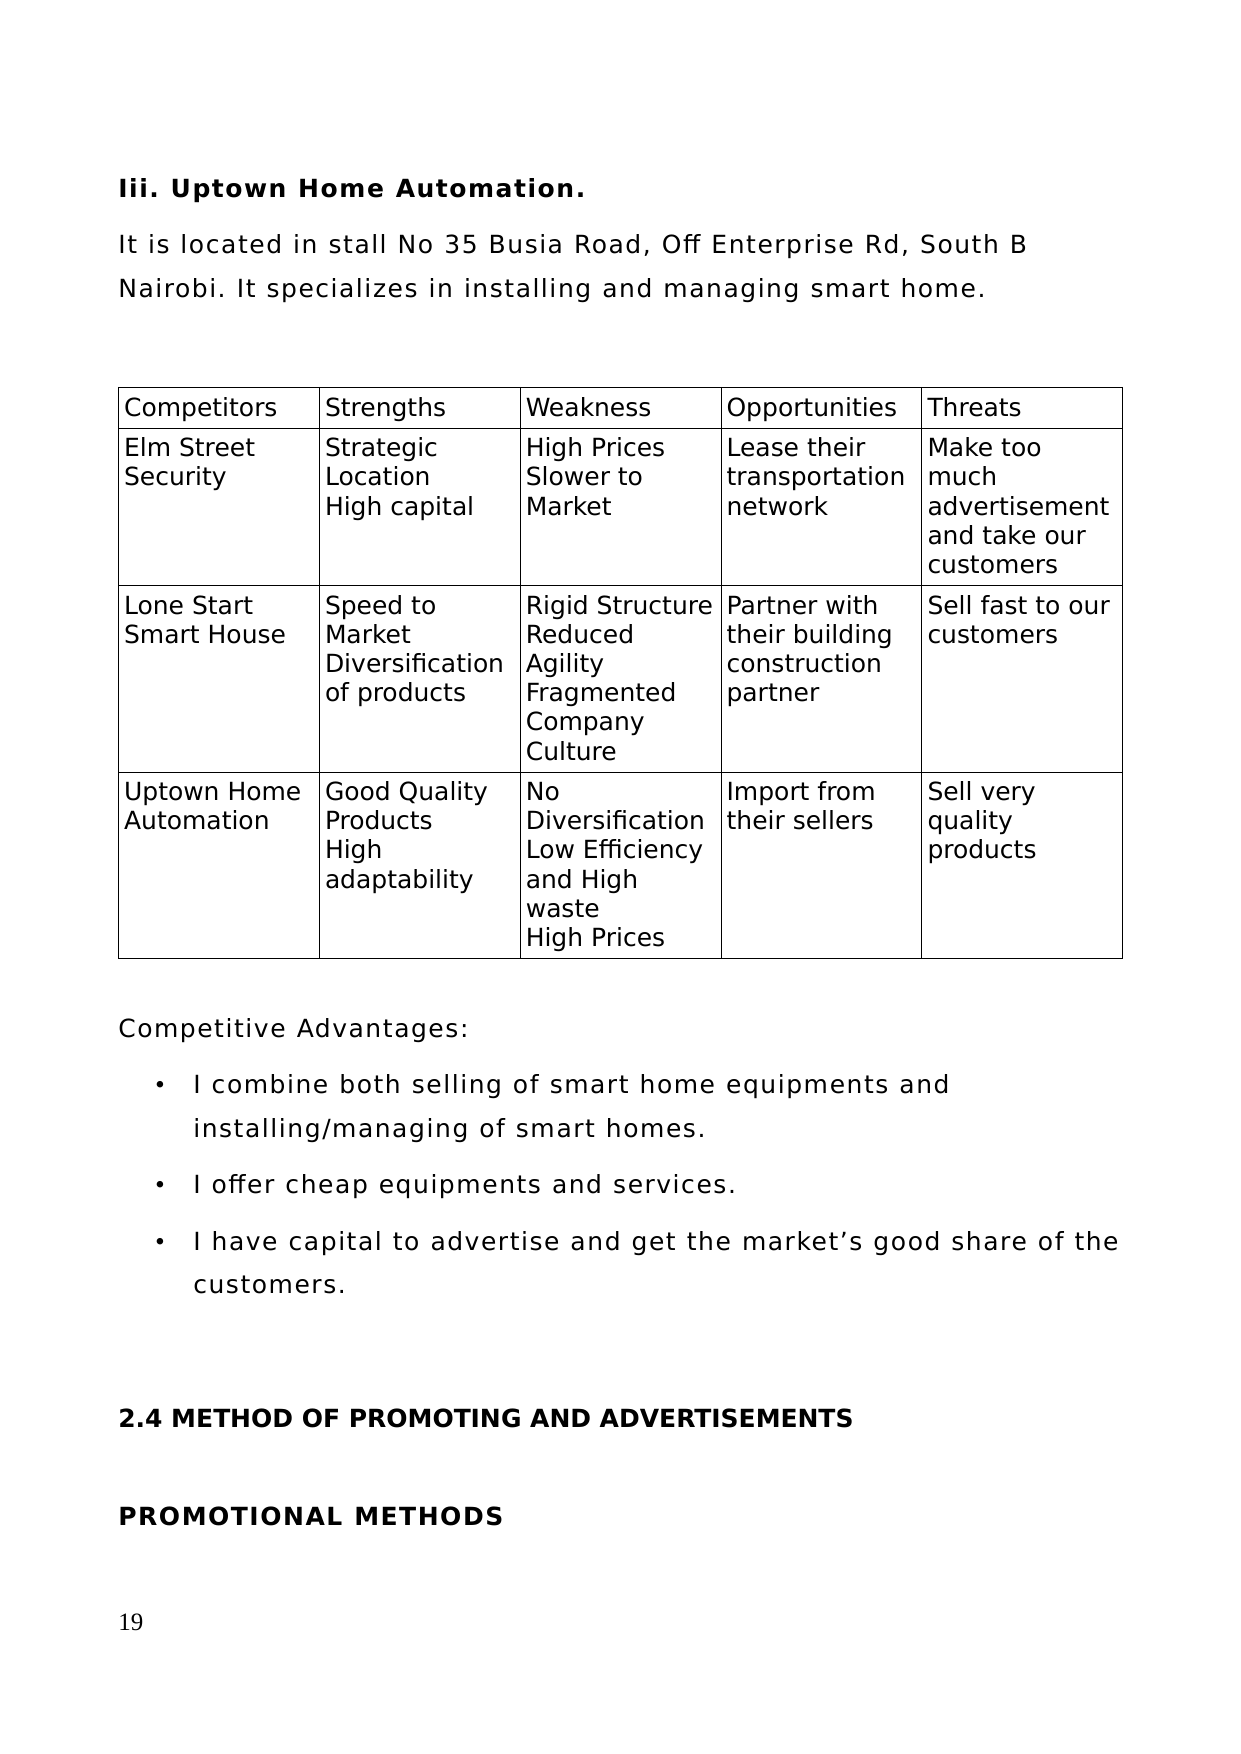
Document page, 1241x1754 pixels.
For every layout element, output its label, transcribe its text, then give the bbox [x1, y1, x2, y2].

text It is located in stall No 35 Busia Road, Off Enterprise Rd, South B Nairobi. It specializes in installing and managing smart home. [118, 231, 1122, 303]
table_cell Lone Start Smart House [119, 586, 319, 772]
list I combine both selling of smart home equipments and installing/managing of smart homes. [156, 1071, 1122, 1144]
table_cell Partner with their building construction partner [722, 586, 921, 772]
table_cell No Diversification Low Efficiency and High waste High Prices [521, 773, 721, 958]
table_cell Rigid Structure Reduced Agility Fragmented Company Culture [521, 586, 721, 772]
table_cell Uptown Home Automation [119, 773, 319, 958]
list I have capital to advertise and get the market’s good share of the customers. [156, 1227, 1122, 1300]
table_header Strengths [320, 388, 520, 428]
table_header Competitors [119, 388, 319, 428]
table_cell Import from their sellers [722, 773, 921, 958]
table_cell High Prices Slower to Market [521, 429, 721, 585]
table_cell Elm Street Security [119, 429, 319, 585]
table_cell Sell fast to our customers [922, 586, 1122, 772]
table_cell Make too much advertisement and take our customers [922, 429, 1122, 585]
table_header Opportunities [722, 388, 921, 428]
table_header Threats [922, 388, 1122, 428]
table_cell Lease their transportation network [722, 429, 921, 585]
text PROMOTIONAL METHODS [118, 1502, 1122, 1531]
table_cell Sell very quality products [922, 773, 1122, 958]
table_header Weakness [521, 388, 721, 428]
text Competitive Advantages: [118, 1014, 1122, 1044]
table_cell Speed to Market Diversification of products [320, 586, 520, 772]
list I offer cheap equipments and services. [156, 1171, 1122, 1200]
table_cell Strategic Location High capital [320, 429, 520, 585]
table_cell Good Quality Products High adaptability [320, 773, 520, 958]
subtitle 2.4 METHOD OF PROMOTING AND ADVERTISEMENTS [118, 1404, 1122, 1433]
text Iii. Uptown Home Automation. [118, 174, 1122, 203]
